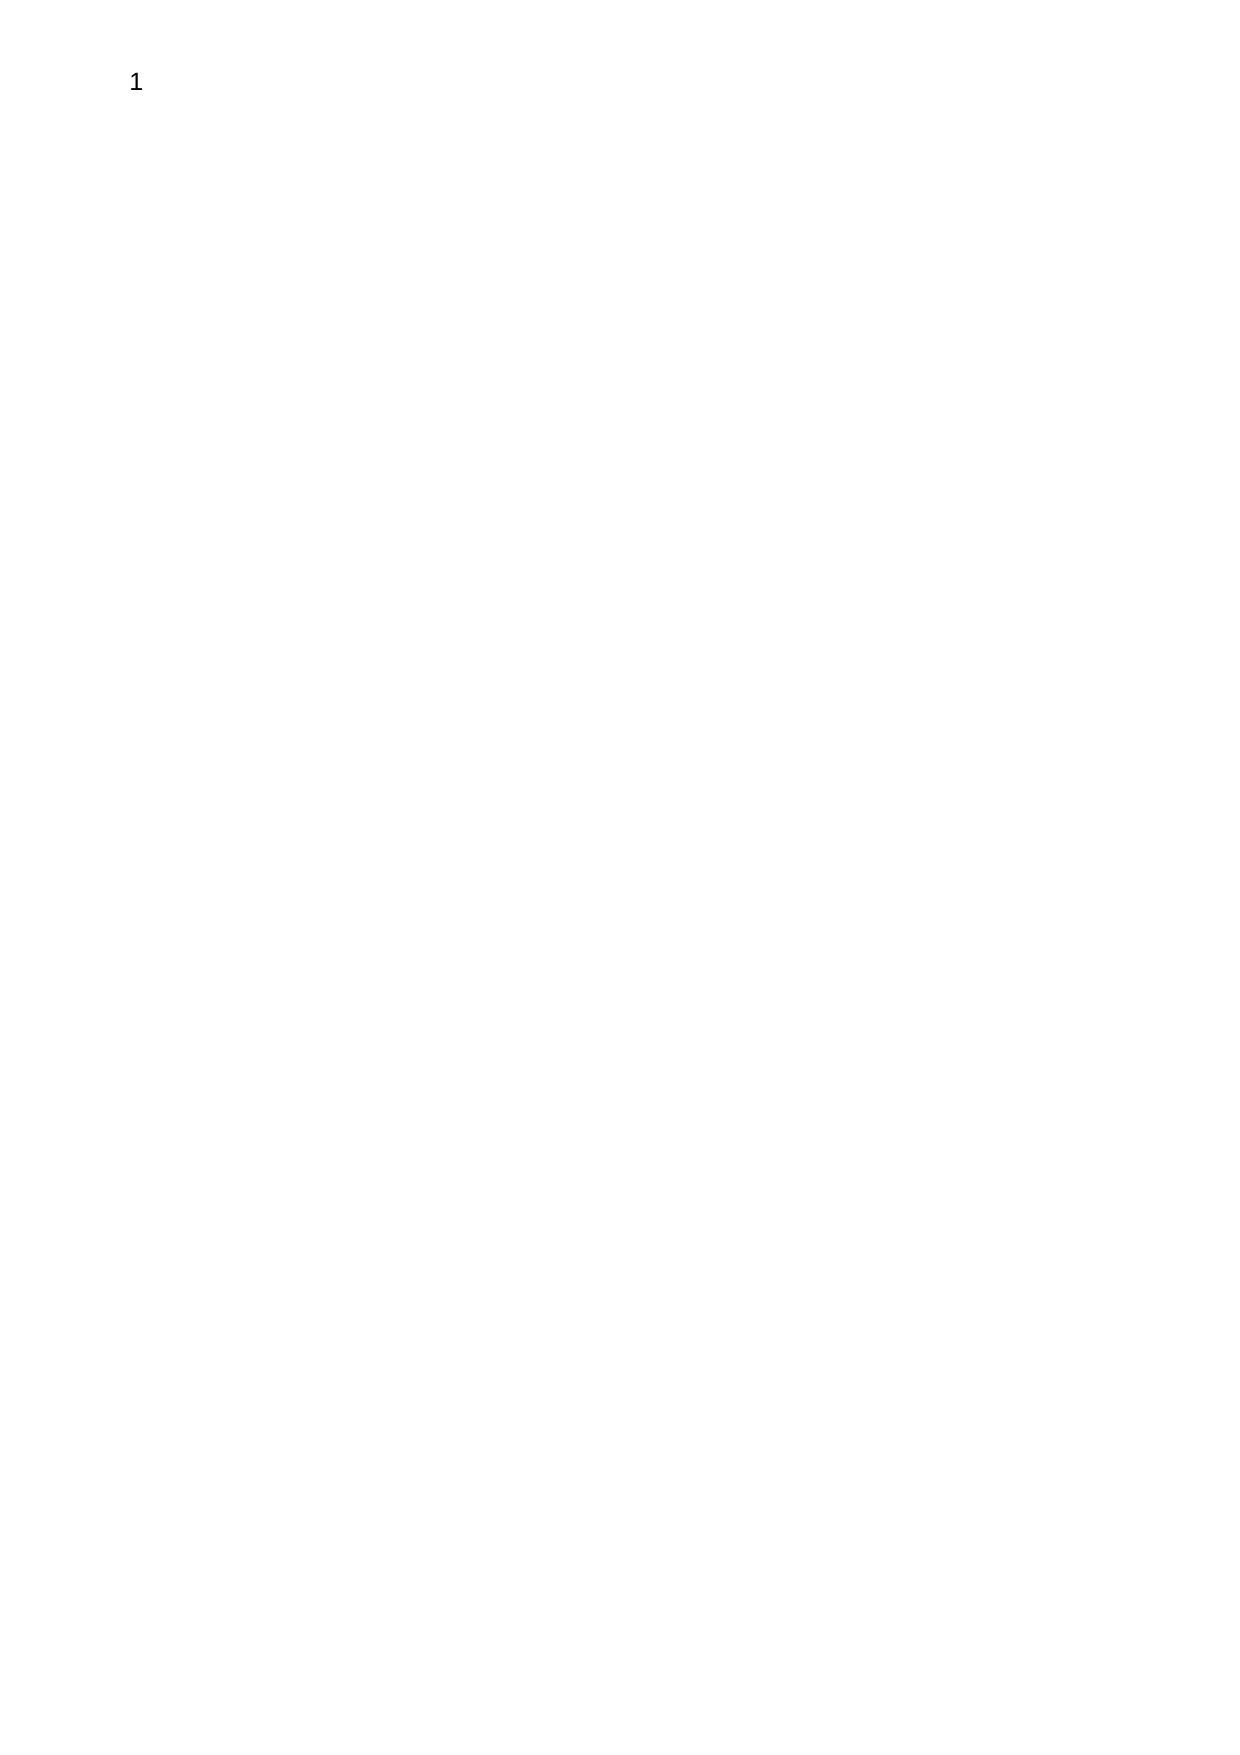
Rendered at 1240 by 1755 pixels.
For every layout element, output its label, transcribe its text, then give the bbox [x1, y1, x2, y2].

text 1 [129, 66, 1089, 95]
